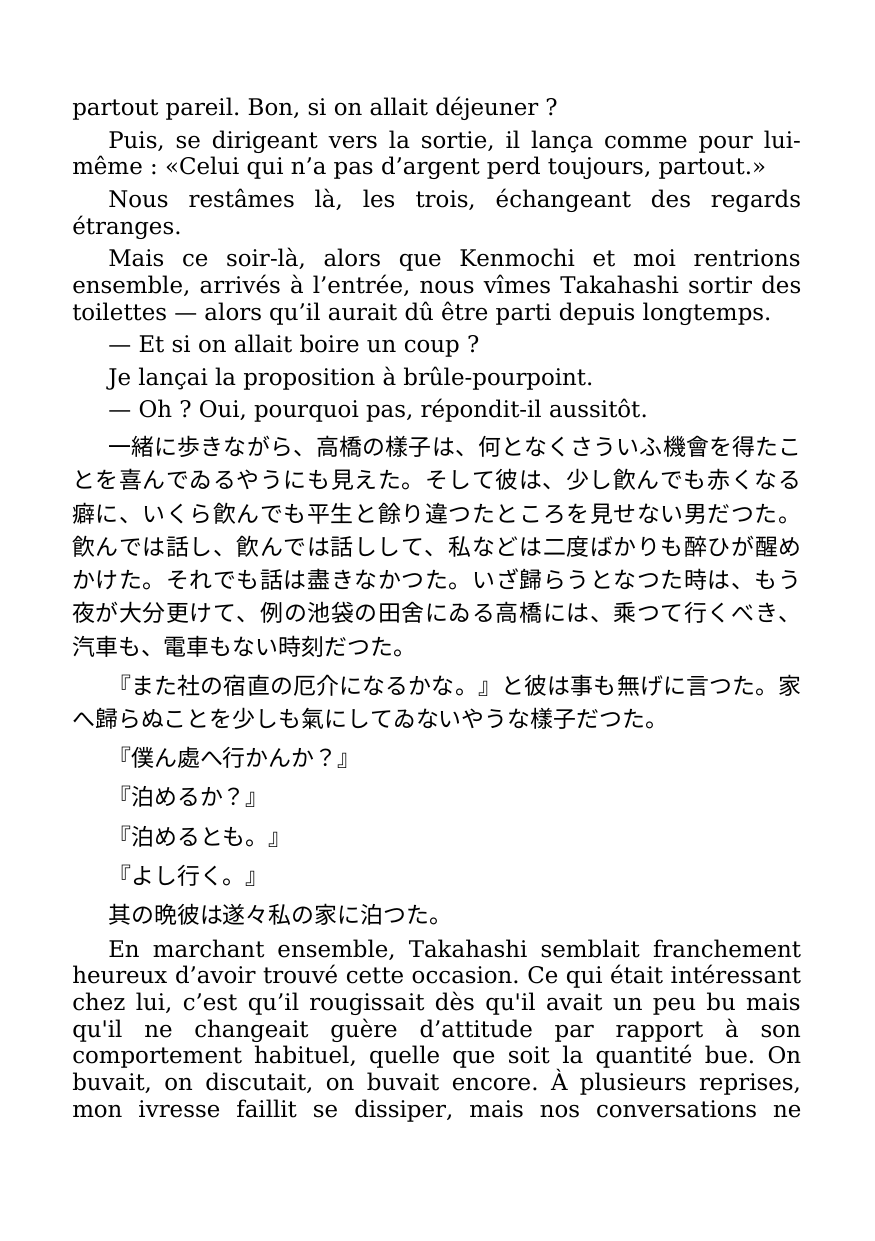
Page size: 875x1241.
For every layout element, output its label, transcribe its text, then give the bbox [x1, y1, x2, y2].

text 『泊めるとも。』 [72, 818, 802, 852]
text En marchant ensemble, Takahashi semblait franchement heureux d’avoir trouvé cette occasion. Ce qui était intéressant chez lui, c’est qu’il rougissait dès qu'il avait un peu bu mais qu'il ne changeait guère d’attitude par rapport à son comportement habituel, quelle que soit la quantité bue. On buvait, on discutait, on buvait encore. À plusieurs reprises, mon ivresse faillit se dissiper, mais nos conversations ne [72, 936, 802, 1123]
text Mais ce soir-là, alors que Kenmochi et moi rentrions ensemble, arrivés à l’entrée, nous vîmes Takahashi sortir des toilettes — alors qu’il aurait dû être parti depuis longtemps. [72, 245, 802, 325]
text Puis, se dirigeant vers la sortie, il lança comme pour lui-même : «Celui qui n’a pas d’argent perd toujours, partout.» [72, 127, 802, 180]
text — Et si on allait boire un coup ? [72, 331, 802, 358]
text Je lançai la proposition à brûle-pourpoint. [72, 364, 802, 391]
text 一緒に歩きながら、高橋の樣子は、何となくさういふ機會を得たことを喜んでゐるやうにも見えた。そして彼は、少し飮んでも赤くなる癖に、いくら飮んでも平生と餘り違つたところを見せない男だつた。飮んでは話し、飮んでは話しして、私などは二度ばかりも醉ひが醒めかけた。それでも話は盡きなかつた。いざ歸らうとなつた時は、もう夜が大分更けて、例の池袋の田舍にゐる高橋には、乘つて行くべき、汽車も、電車もない時刻だつた。 [72, 429, 802, 662]
text 『泊めるか？』 [72, 779, 802, 812]
text 『また社の宿直の厄介になるかな。』と彼は事も無げに言つた。家へ歸らぬことを少しも氣にしてゐないやうな樣子だつた。 [72, 668, 802, 734]
text 『僕ん處へ行かんか？』 [72, 740, 802, 773]
text partout pareil. Bon, si on allait déjeuner ? [72, 94, 802, 121]
text — Oh ? Oui, pourquoi pas, répondit-il aussitôt. [72, 397, 802, 423]
text Nous restâmes là, les trois, échangeant des regards étranges. [72, 186, 802, 239]
text 其の晩彼は遂々私の家に泊つた。 [72, 897, 802, 930]
text 『よし行く。』 [72, 858, 802, 891]
